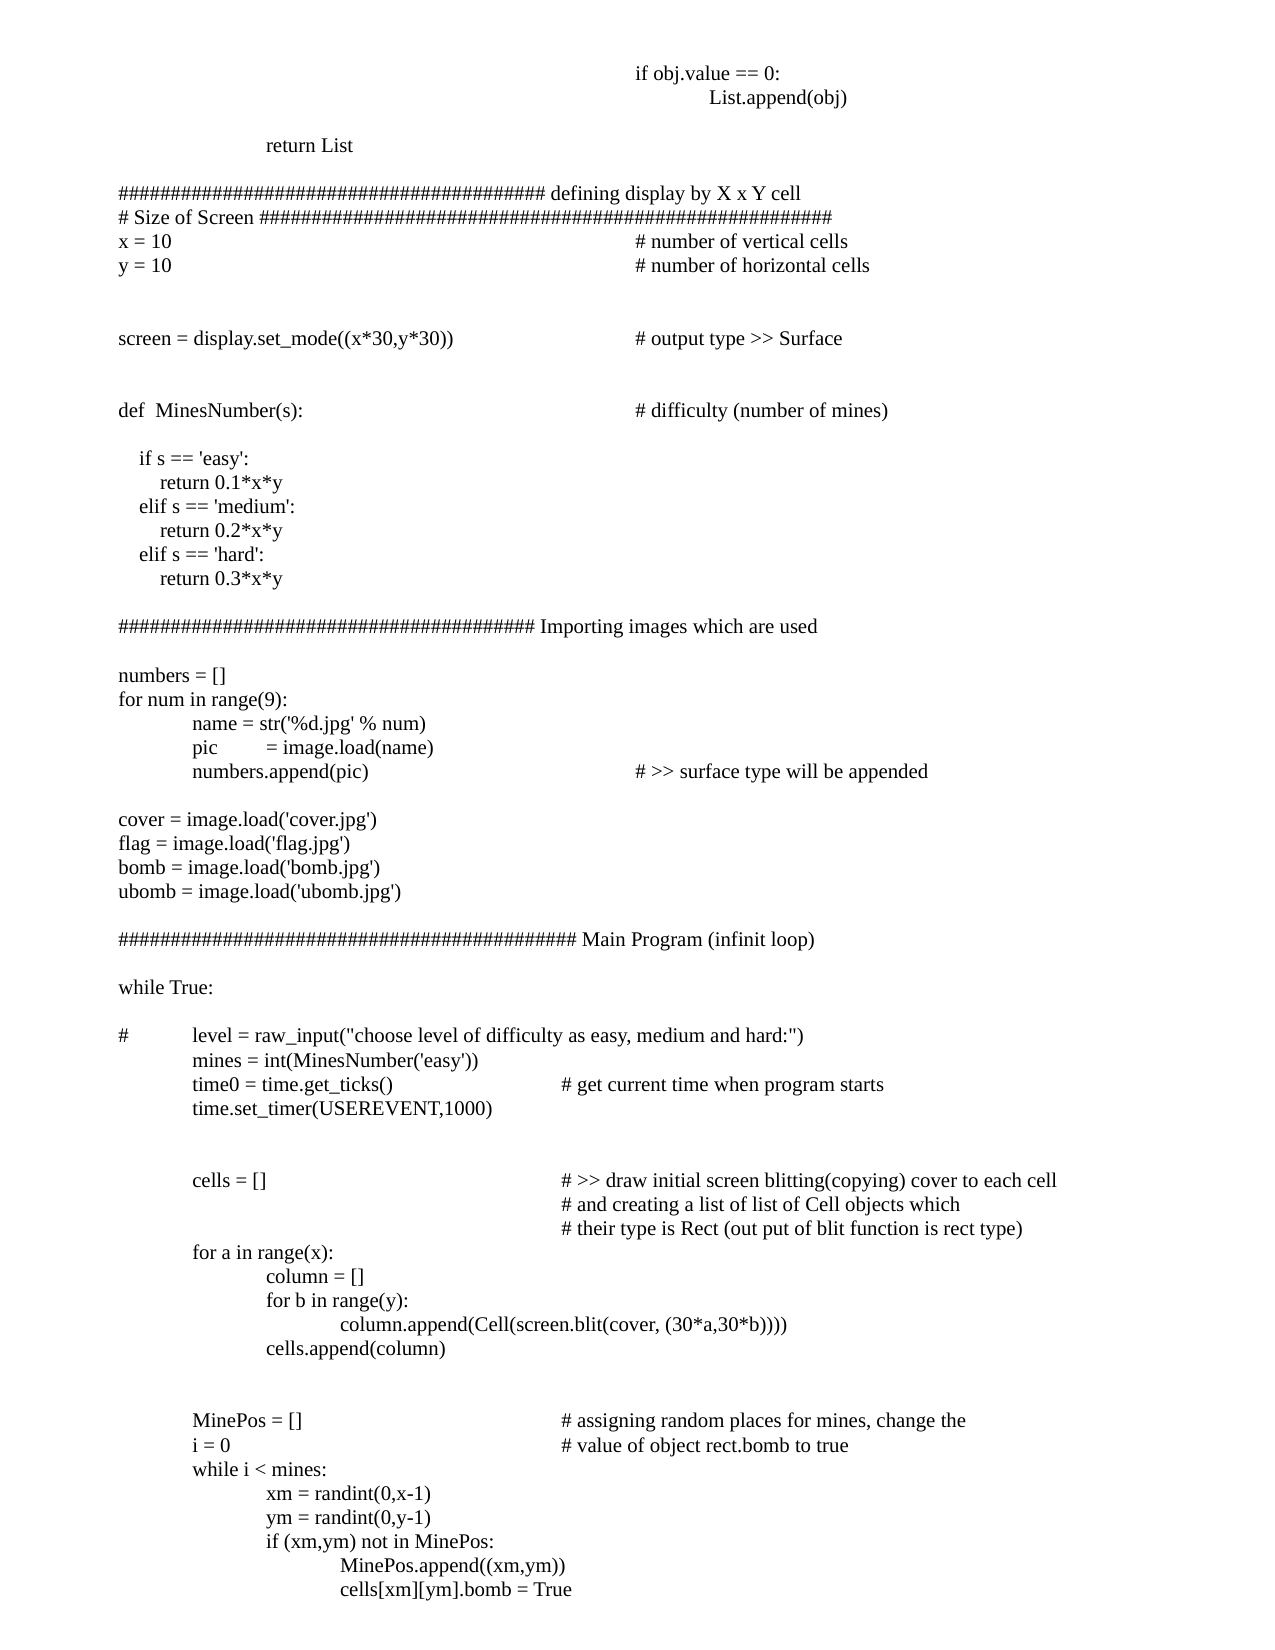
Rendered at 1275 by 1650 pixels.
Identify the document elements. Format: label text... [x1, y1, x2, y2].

text while i < mines: [118, 1457, 1157, 1481]
text while True: [118, 975, 1157, 999]
text for b in range(y): [118, 1288, 1157, 1312]
text bomb = image.load('bomb.jpg') [118, 855, 1157, 879]
text xm = randint(0,x-1) [118, 1481, 1157, 1505]
text time0 = time.get_ticks() # get current time when program starts [118, 1072, 1157, 1096]
text i = 0 # value of object rect.bomb to true [118, 1432, 1157, 1457]
text # level = raw_input("choose level of difficulty as easy, medium and hard:") [118, 1023, 1157, 1047]
text x = 10 # number of vertical cells [118, 229, 1157, 253]
text name = str('%d.jpg' % num) [118, 711, 1157, 735]
text cells = [] # >> draw initial screen blitting(copying) cover to each cell [118, 1168, 1157, 1192]
text # their type is Rect (out put of blit function is rect type) [118, 1216, 1157, 1240]
text return 0.2*x*y [118, 518, 1157, 542]
text if (xm,ym) not in MinePos: [118, 1529, 1157, 1553]
text for num in range(9): [118, 687, 1157, 711]
text column.append(Cell(screen.blit(cover, (30*a,30*b)))) [118, 1312, 1157, 1336]
text MinePos.append((xm,ym)) [118, 1553, 1157, 1577]
text MinePos = [] # assigning random places for mines, change the [118, 1408, 1157, 1432]
text numbers = [] [118, 662, 1157, 687]
text cells.append(column) [118, 1336, 1157, 1360]
text elif s == 'hard': [118, 542, 1157, 566]
text elif s == 'medium': [118, 494, 1157, 518]
text pic = image.load(name) [118, 735, 1157, 759]
text ######################################## Importing images which are used [118, 614, 1157, 638]
text return 0.1*x*y [118, 470, 1157, 494]
text cells[xm][ym].bomb = True [118, 1577, 1157, 1601]
text mines = int(MinesNumber('easy')) [118, 1047, 1157, 1072]
text ############################################ Main Program (infinit loop) [118, 927, 1157, 951]
text cover = image.load('cover.jpg') [118, 807, 1157, 831]
text y = 10 # number of horizontal cells [118, 253, 1157, 277]
text numbers.append(pic) # >> surface type will be appended [118, 759, 1157, 783]
text def MinesNumber(s): # difficulty (number of mines) [118, 398, 1157, 422]
text ubomb = image.load('ubomb.jpg') [118, 879, 1157, 903]
text # Size of Screen ####################################################### [118, 205, 1157, 229]
text return List [118, 133, 1157, 157]
text # and creating a list of list of Cell objects which [118, 1192, 1157, 1216]
text ym = randint(0,y-1) [118, 1505, 1157, 1529]
text column = [] [118, 1264, 1157, 1288]
text return 0.3*x*y [118, 566, 1157, 590]
text if s == 'easy': [118, 446, 1157, 470]
text flag = image.load('flag.jpg') [118, 831, 1157, 855]
text ######################################### defining display by X x Y cell [118, 181, 1157, 205]
text time.set_timer(USEREVENT,1000) [118, 1096, 1157, 1120]
text screen = display.set_mode((x*30,y*30)) # output type >> Surface [118, 326, 1157, 350]
text for a in range(x): [118, 1240, 1157, 1264]
text if obj.value == 0: [118, 61, 1157, 85]
text List.append(obj) [118, 85, 1157, 109]
